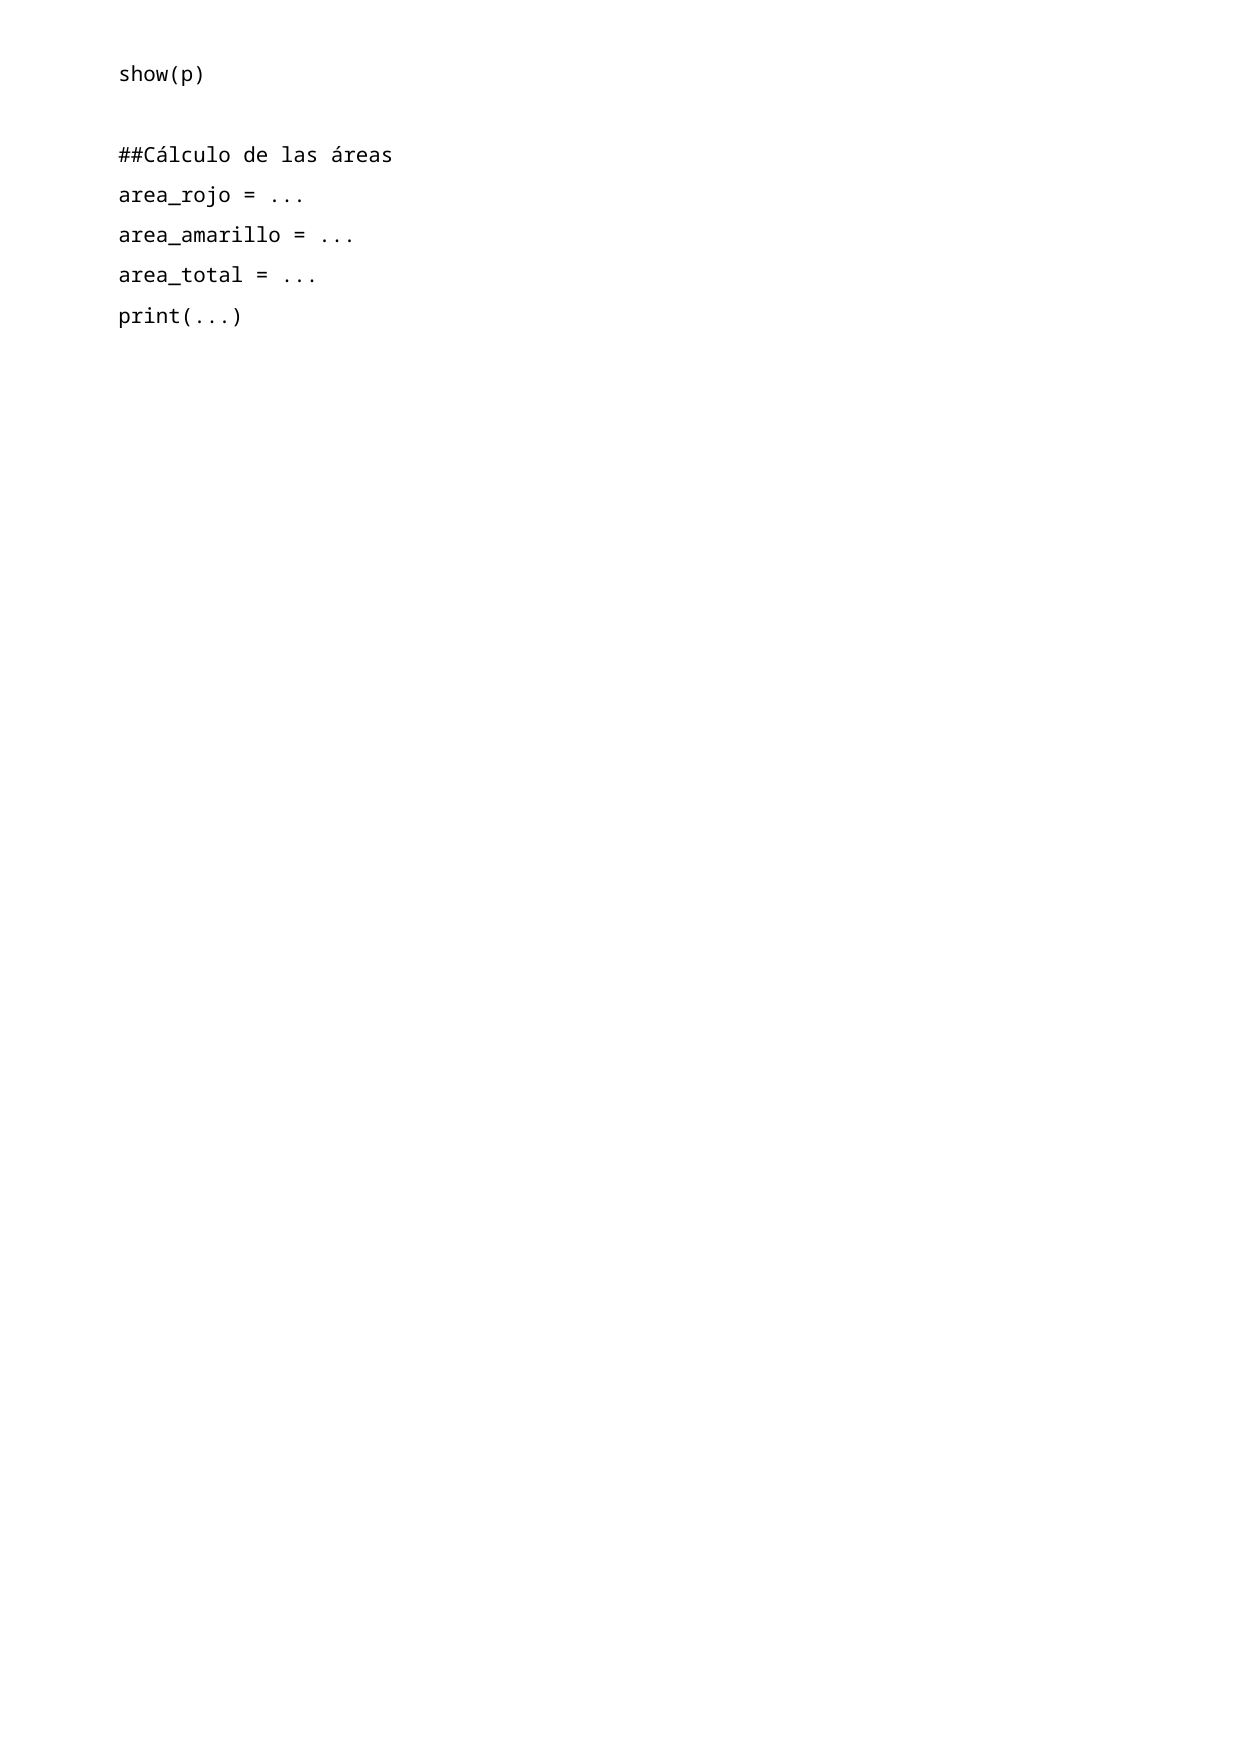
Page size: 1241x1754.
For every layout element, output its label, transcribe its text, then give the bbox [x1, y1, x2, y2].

text area_rojo = ... [118, 180, 1181, 208]
text area_amarillo = ... [118, 220, 1181, 249]
text print(...) [118, 301, 1181, 329]
text ##Cálculo de las áreas [118, 140, 1181, 168]
text show(p) [118, 59, 1181, 87]
text area_total = ... [118, 261, 1181, 289]
